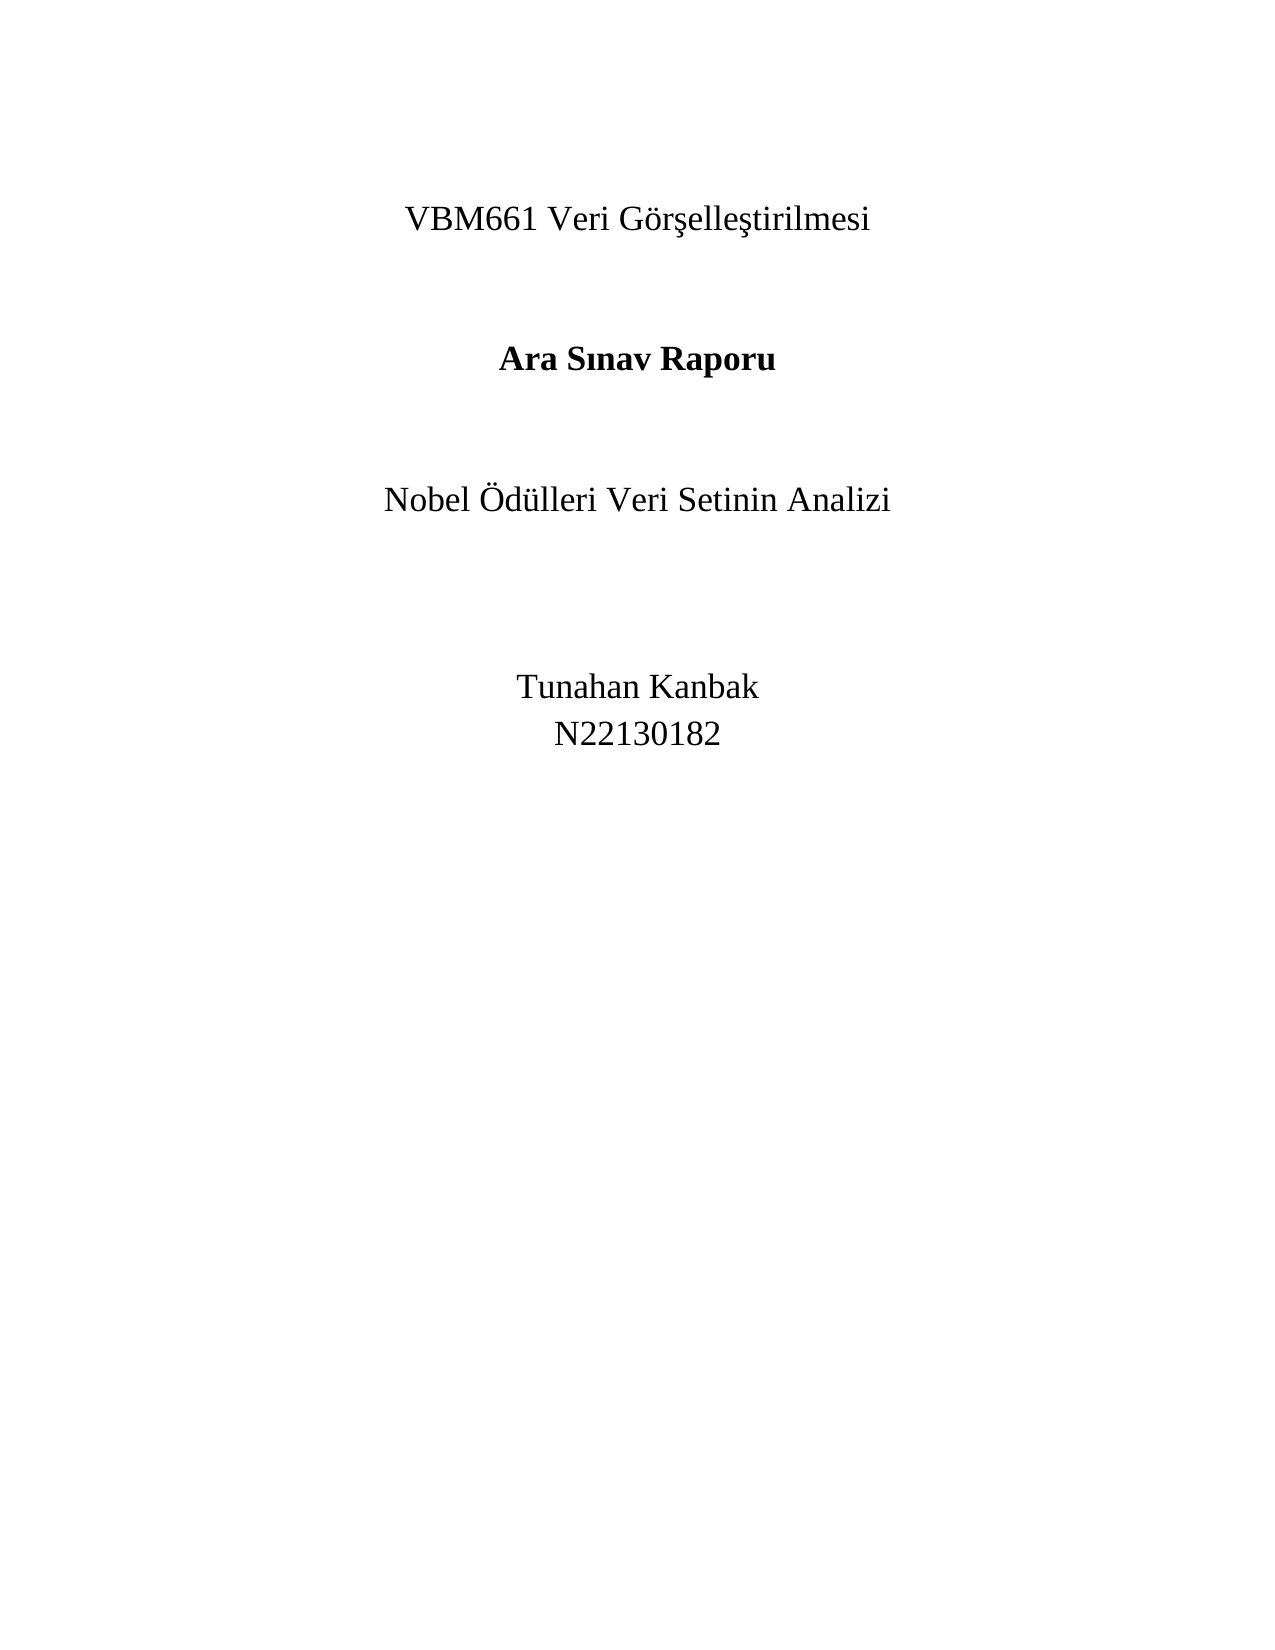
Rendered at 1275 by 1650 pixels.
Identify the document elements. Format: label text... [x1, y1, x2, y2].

text Ara Sınav Raporu [150, 337, 1125, 378]
text N22130182 [150, 712, 1125, 753]
text Nobel Ödülleri Veri Setinin Analizi [150, 478, 1125, 519]
text VBM661 Veri Görşelleştirilmesi [150, 197, 1125, 238]
text Tunahan Kanbak [150, 666, 1125, 706]
